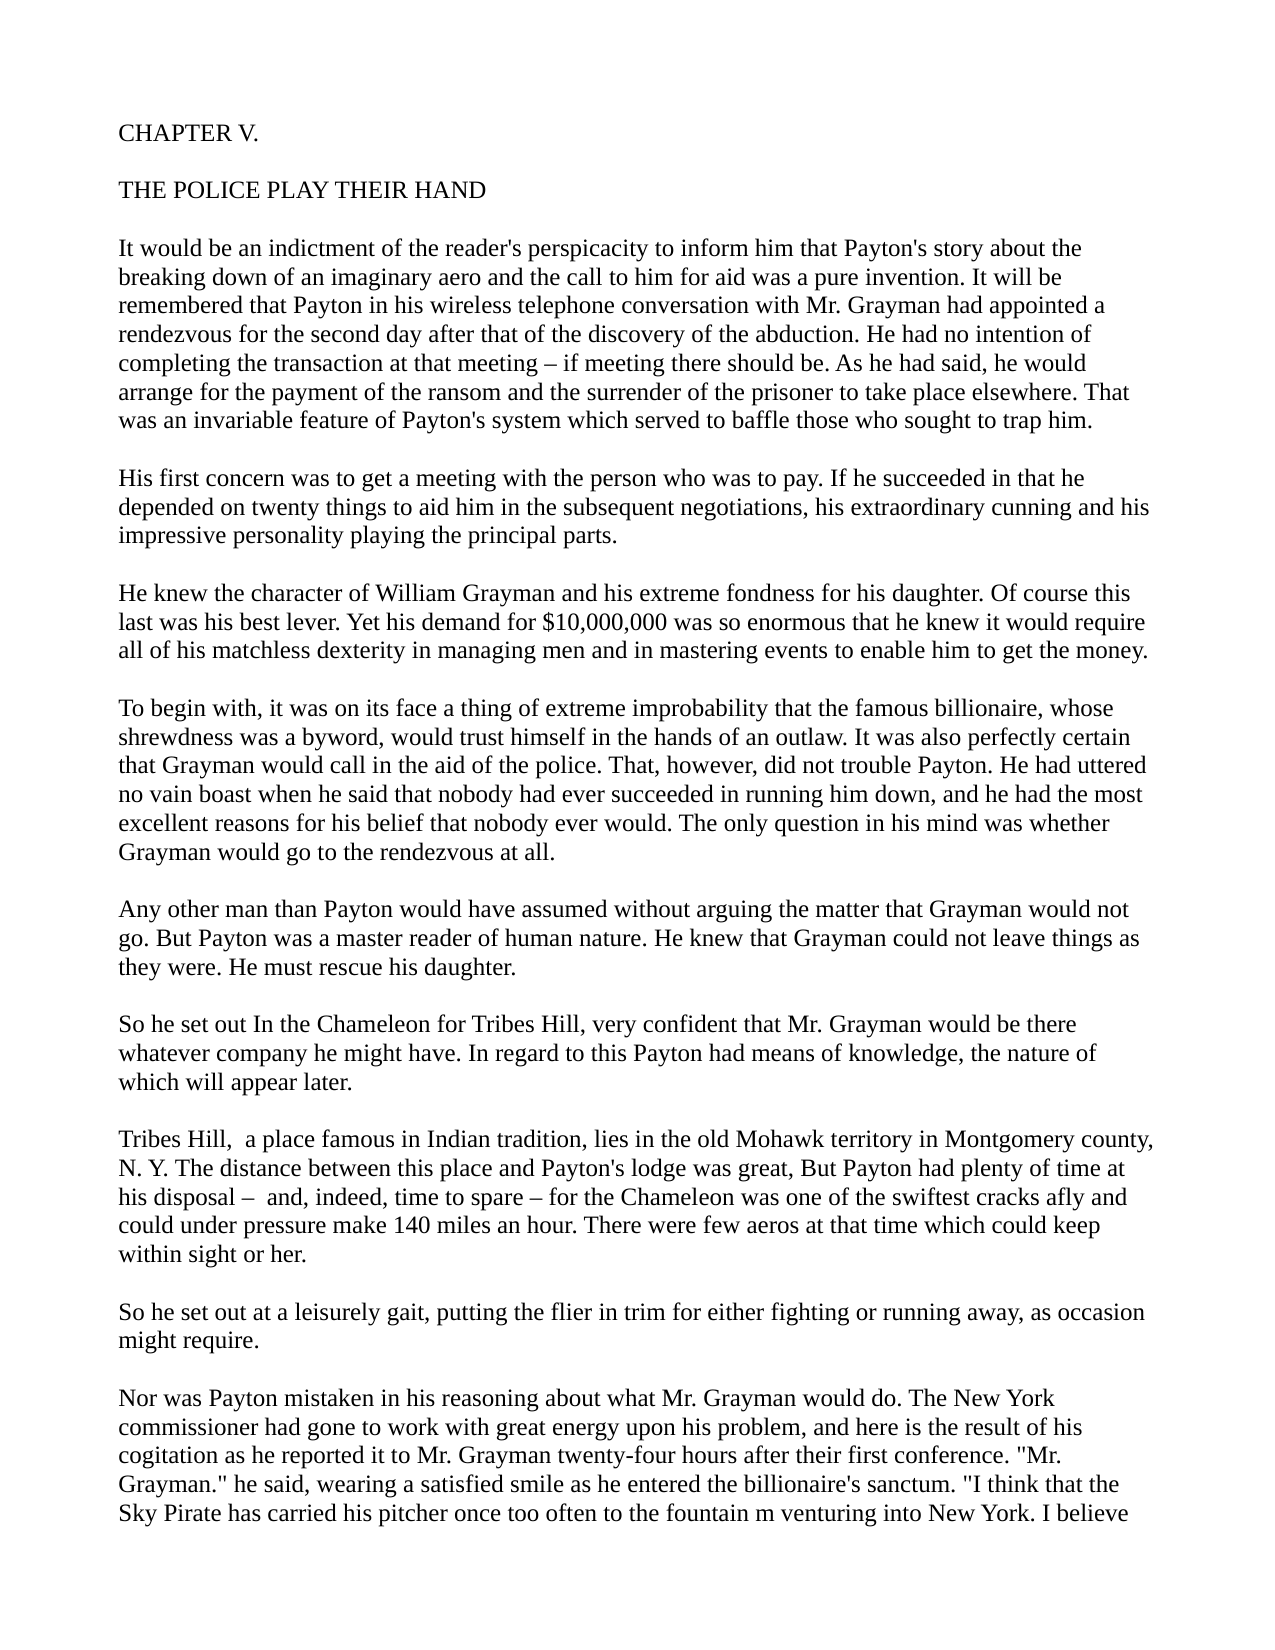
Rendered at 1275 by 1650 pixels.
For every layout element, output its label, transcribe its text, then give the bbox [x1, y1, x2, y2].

text To begin with, it was on its face a thing of extreme improbability that the famous billionaire, whose shrewdness was a byword, would trust himself in the hands of an outlaw. It was also perfectly certain that Grayman would call in the aid of the police. That, however, did not trouble Payton. He had uttered no vain boast when he said that nobody had ever succeeded in running him down, and he had the most excellent reasons for his belief that nobody ever would. The only question in his mind was whether Grayman would go to the rendezvous at all. [118, 664, 1157, 866]
text CHAPTER V. [118, 118, 1157, 147]
text It would be an indictment of the reader's perspicacity to inform him that Payton's story about the breaking down of an imaginary aero and the call to him for aid was a pure invention. It will be remembered that Payton in his wireless telephone conversation with Mr. Grayman had appointed a rendezvous for the second day after that of the discovery of the abduction. He had no intention of completing the transaction at that meeting – if meeting there should be. As he had said, he would arrange for the payment of the ransom and the surrender of the prisoner to take place elsewhere. That was an invariable feature of Payton's system which served to baffle those who sought to trap him. [118, 204, 1157, 434]
text Tribes Hill, a place famous in Indian tradition, lies in the old Mohawk territory in Montgomery county, N. Y. The distance between this place and Payton's lodge was great, But Payton had plenty of time at his disposal – and, indeed, time to spare – for the Chameleon was one of the swiftest cracks afly and could under pressure make 140 miles an hour. There were few aeros at that time which could keep within sight or her. [118, 1096, 1157, 1268]
text So he set out In the Chameleon for Tribes Hill, very confident that Mr. Grayman would be there whatever company he might have. In regard to this Payton had means of knowledge, the nature of which will appear later. [118, 981, 1157, 1096]
text So he set out at a leisurely gait, putting the flier in trim for either fighting or running away, as occasion might require. [118, 1268, 1157, 1354]
text Nor was Payton mistaken in his reasoning about what Mr. Grayman would do. The New York commissioner had gone to work with great energy upon his problem, and here is the result of his cogitation as he reported it to Mr. Grayman twenty-four hours after their first conference. "Mr. Grayman." he said, wearing a satisfied smile as he entered the billionaire's sanctum. "I think that the Sky Pirate has carried his pitcher once too often to the fountain m venturing into New York. I believe [118, 1383, 1157, 1527]
text His first concern was to get a meeting with the person who was to pay. If he succeeded in that he depended on twenty things to aid him in the subsequent negotiations, his extraordinary cunning and his impressive personality playing the principal parts. [118, 434, 1157, 549]
text He knew the character of William Grayman and his extreme fondness for his daughter. Of course this last was his best lever. Yet his demand for $10,000,000 was so enormous that he knew it would require all of his matchless dexterity in managing men and in mastering events to enable him to get the money. [118, 549, 1157, 664]
text Any other man than Payton would have assumed without arguing the matter that Grayman would not go. But Payton was a master reader of human nature. He knew that Grayman could not leave things as they were. He must rescue his daughter. [118, 866, 1157, 981]
text THE POLICE PLAY THEIR HAND [118, 147, 1157, 204]
